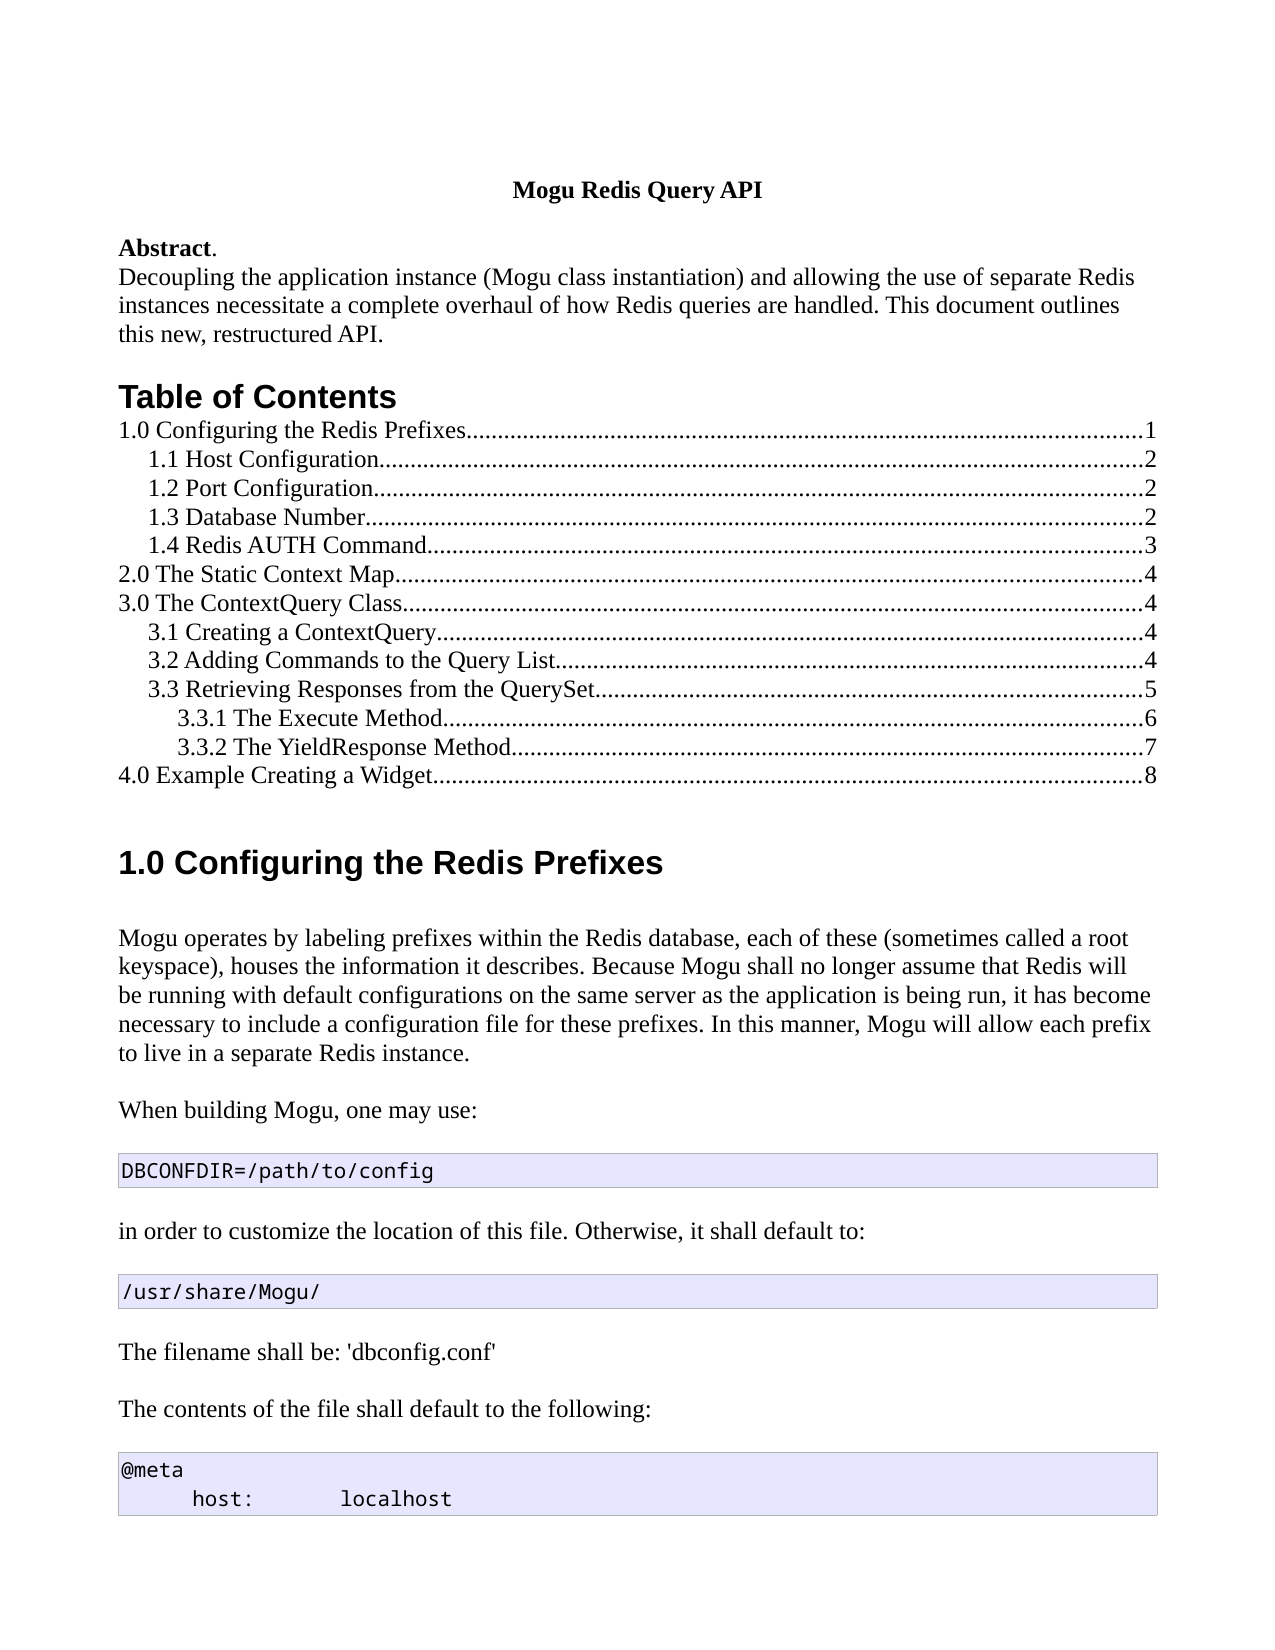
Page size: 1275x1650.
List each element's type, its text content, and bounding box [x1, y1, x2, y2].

text 1.4 Redis AUTH Command 3 [148, 530, 1157, 559]
text 1.1 Host Configuration 2 [148, 444, 1157, 473]
text Mogu operates by labeling prefixes within the Redis database, each of these (sometimes called a root keyspace), houses the information it describes. Because Mogu shall no longer assume that Redis will be running with default configurations on the same server as the application is being run, it has become necessary to include a configuration file for these prefixes. In this manner, Mogu will allow each prefix to live in a separate Redis instance. [118, 923, 1157, 1066]
text 1.0 Configuring the Redis Prefixes 1 [118, 415, 1157, 444]
text 4.0 Example Creating a Widget 8 [118, 760, 1157, 789]
text /usr/share/Mogu/ [119, 1275, 1157, 1308]
subtitle 1.0 Configuring the Redis Prefixes [118, 843, 1157, 881]
text The contents of the file shall default to the following: [118, 1394, 1157, 1423]
text 1.2 Port Configuration 2 [148, 473, 1157, 502]
text DBCONFDIR=/path/to/config [119, 1154, 1157, 1187]
text 2.0 The Static Context Map 4 [118, 559, 1157, 588]
text Abstract. [118, 233, 1157, 262]
text 1.3 Database Number 2 [148, 502, 1157, 530]
text @meta host: localhost [119, 1453, 1157, 1515]
text When building Mogu, one may use: [118, 1095, 1157, 1124]
text 3.3 Retrieving Responses from the QuerySet 5 [148, 674, 1157, 703]
text Decoupling the application instance (Mogu class instantiation) and allowing the use of separate Redis instances necessitate a complete overhaul of how Redis queries are handled. This document outlines this new, restructured API. [118, 262, 1157, 348]
text 3.3.1 The Execute Method 6 [177, 703, 1157, 732]
text The filename shall be: 'dbconfig.conf' [118, 1337, 1157, 1366]
text 3.1 Creating a ContextQuery 4 [148, 617, 1157, 645]
text Mogu Redis Query API [118, 176, 1157, 204]
subtitle Table of Contents [118, 377, 1157, 415]
text 3.3.2 The YieldResponse Method 7 [177, 732, 1157, 760]
text 3.2 Adding Commands to the Query List 4 [148, 645, 1157, 674]
text in order to customize the location of this file. Otherwise, it shall default to: [118, 1216, 1157, 1245]
text 3.0 The ContextQuery Class 4 [118, 588, 1157, 617]
